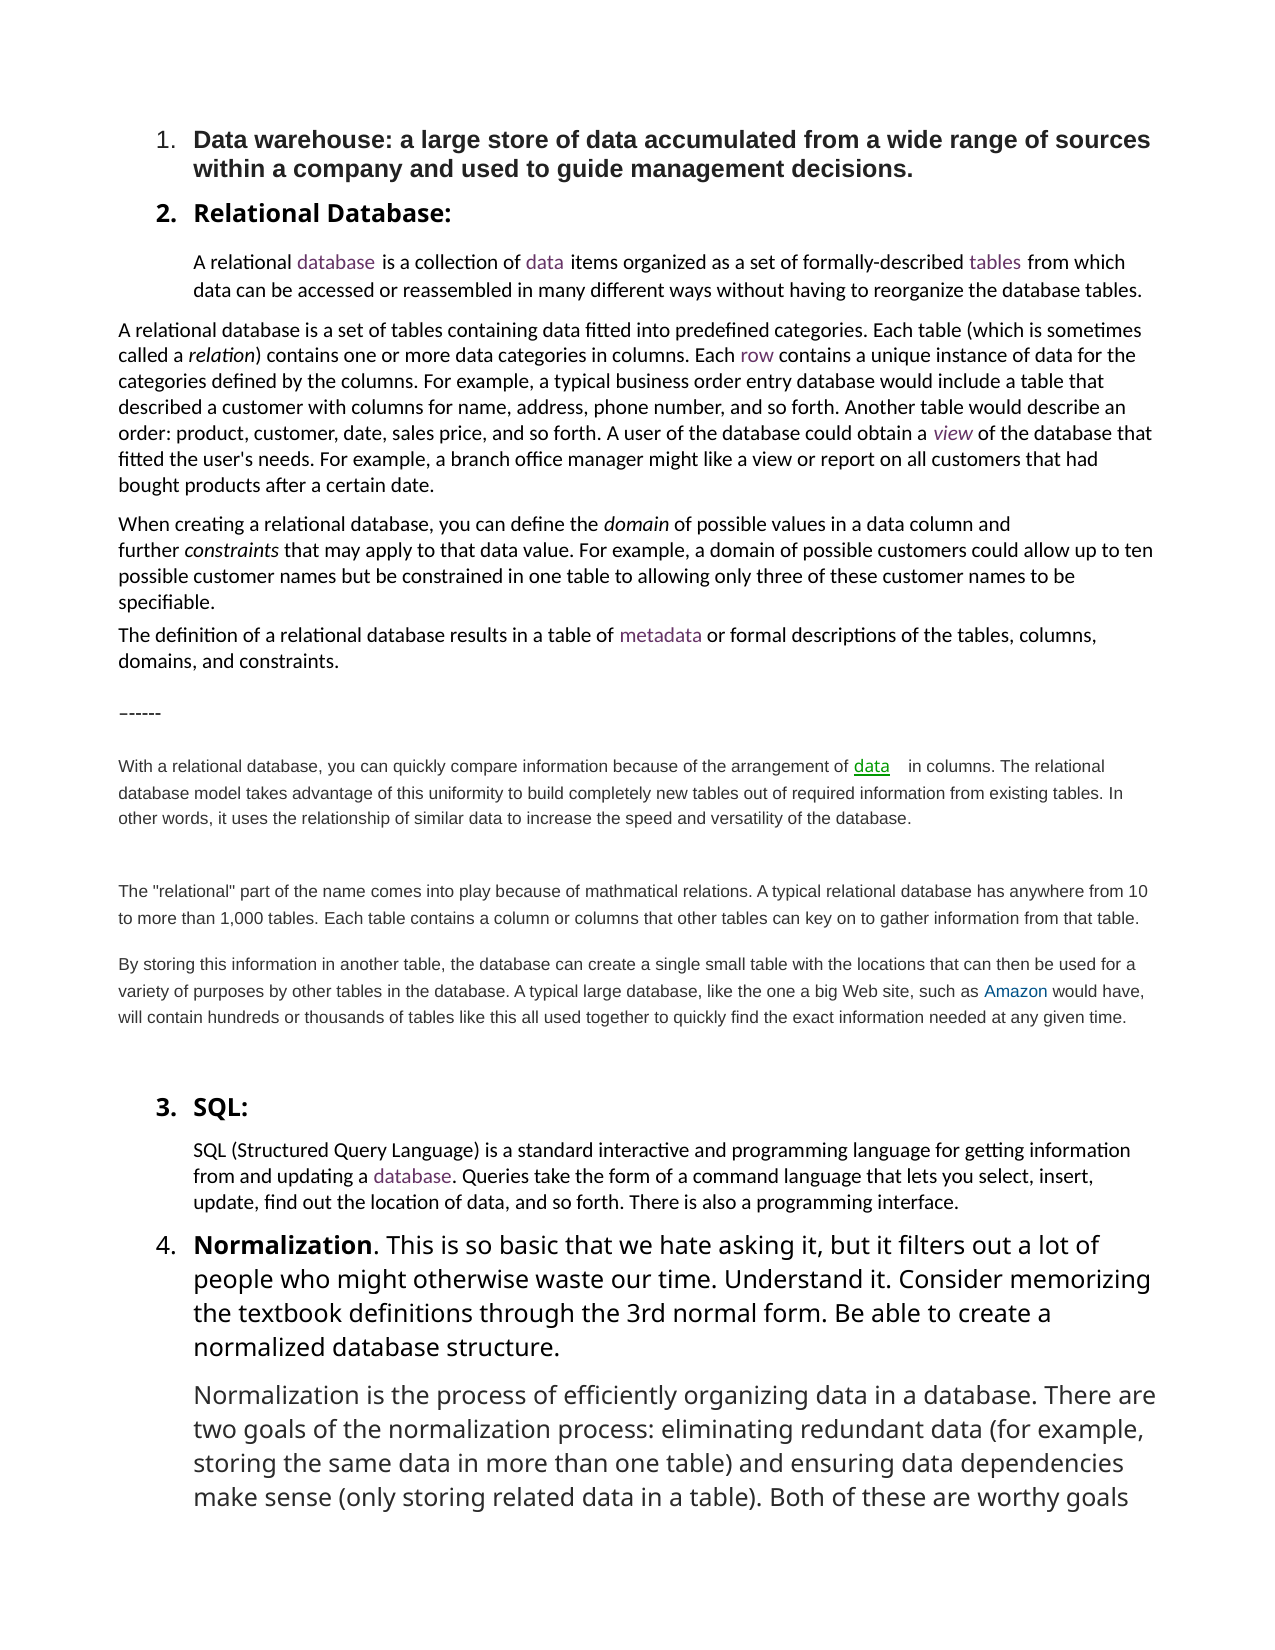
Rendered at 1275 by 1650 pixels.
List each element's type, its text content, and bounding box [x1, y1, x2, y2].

text –----- [118, 700, 1157, 726]
list Data warehouse: a large store of data accumulated from a wide range of sources within a company and used to guide management decisions. [156, 125, 1157, 182]
list Normalization is the process of efficiently organizing data in a database. There are two goals of the normalization process: eliminating redundant data (for example, storing the same data in more than one table) and ensuring data dependencies make sense (only storing related data in a table). Both of these are worthy goals [156, 1377, 1157, 1514]
text The definition of a relational database results in a table of metadata or formal descriptions of the tables, columns, domains, and constraints. [118, 622, 1157, 673]
text A relational database is a set of tables containing data fitted into predefined categories. Each table (which is sometimes called a relation) contains one or more data categories in columns. Each row contains a unique instance of data for the categories defined by the columns. For example, a typical business order entry database would include a table that described a customer with columns for name, address, phone number, and so forth. Another table would describe an order: product, customer, date, sales price, and so forth. A user of the database could obtain a view of the database that fitted the user's needs. For example, a branch office manager might like a view or report on all customers that had bought products after a certain date. [118, 316, 1157, 498]
list SQL (Structured Query Language) is a standard interactive and programming language for getting information from and updating a database. Queries take the form of a command language that lets you select, insert, update, find out the location of data, and so forth. There is also a programming interface. [156, 1137, 1157, 1214]
list SQL: [156, 1089, 1157, 1123]
list Normalization. This is so basic that we hate asking it, but it filters out a lot of people who might otherwise waste our time. Understand it. Consider memorizing the textbook definitions through the 3rd normal form. Be able to create a normalized database structure. [156, 1228, 1157, 1364]
text By storing this information in another table, the database can create a single small table with the locations that can then be used for a variety of purposes by other tables in the database. A typical large database, like the one a big Web site, such as Amazon would have, will contain hundreds or thousands of tables like this all used together to quickly find the exact information needed at any given time. [118, 948, 1157, 1027]
list A relational database is a collection of data items organized as a set of formally-described tables from which data can be accessed or reassembled in many different ways without having to reorganize the database tables. [156, 243, 1157, 303]
text With a relational database, you can quickly compare information because of the arrangement of data in columns. The relational database model takes advantage of this uniformity to build completely new tables out of required information from existing tables. In other words, it uses the relationship of similar data to increase the speed and versatility of the database. [118, 753, 1157, 828]
text The "relational" part of the name comes into play because of mathmatical relations. A typical relational database has anywhere from 10 to more than 1,000 tables. Each table contains a column or columns that other tables can key on to gather information from that table. [118, 875, 1157, 928]
list Relational Database: [156, 196, 1157, 230]
text When creating a relational database, you can define the domain of possible values in a data column and further constraints that may apply to that data value. For example, a domain of possible customers could allow up to ten possible customer names but be constrained in one table to allowing only three of these customer names to be specifiable. [118, 511, 1157, 615]
